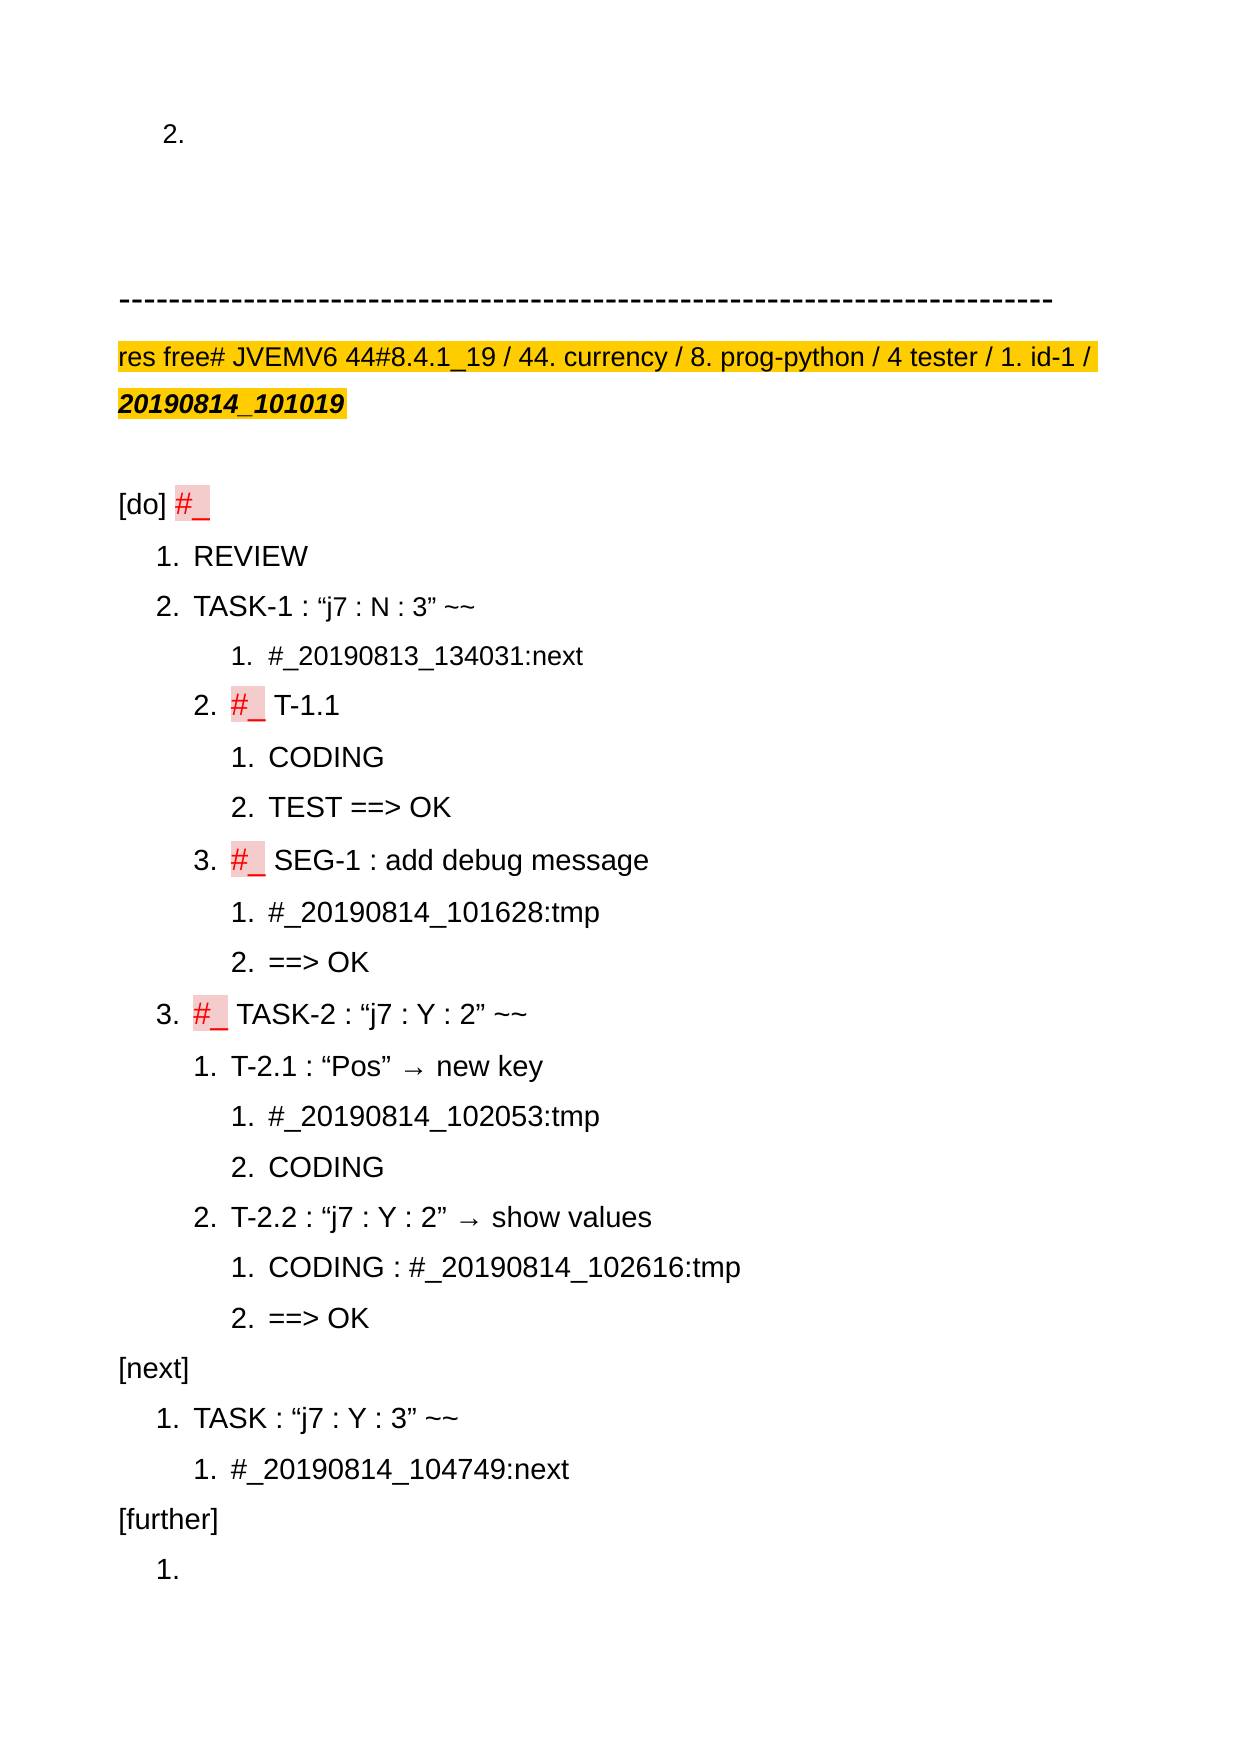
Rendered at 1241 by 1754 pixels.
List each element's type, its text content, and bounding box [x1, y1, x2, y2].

list T-2.2 : “j7 : Y : 2” → show values [193, 1200, 1122, 1234]
text [do] #_ [118, 485, 1122, 521]
text [next] [118, 1351, 1122, 1384]
list T-2.1 : “Pos” → new key [193, 1049, 1122, 1083]
list CODING [231, 1150, 1122, 1183]
text --------------------------------------------------------------------------- [118, 276, 1122, 319]
list #_ TASK-2 : “j7 : Y : 2” ~~ [156, 995, 1122, 1031]
list CODING : #_20190814_102616:tmp [231, 1250, 1122, 1284]
list #_20190814_104749:next [193, 1452, 1122, 1485]
text res free# JVEMV6 44#8.4.1_19 / 44. currency / 8. prog-python / 4 tester / 1. id-1 / 20190814_101019 [118, 341, 1122, 419]
list REVIEW [156, 539, 1122, 572]
list ==> OK [231, 1301, 1122, 1334]
list #_20190814_102053:tmp [231, 1099, 1122, 1133]
list #_20190814_101628:tmp [231, 895, 1122, 928]
text [further] [118, 1502, 1122, 1536]
list TASK : “j7 : Y : 3” ~~ [156, 1401, 1122, 1435]
list TEST ==> OK [231, 791, 1122, 824]
list #_ SEG-1 : add debug message [193, 841, 1122, 877]
list TASK-1 : “j7 : N : 3” ~~ [156, 589, 1122, 623]
list #_ T-1.1 [193, 686, 1122, 722]
list ==> OK [231, 945, 1122, 978]
list CODING [231, 740, 1122, 774]
list #_20190813_134031:next [231, 639, 1122, 671]
